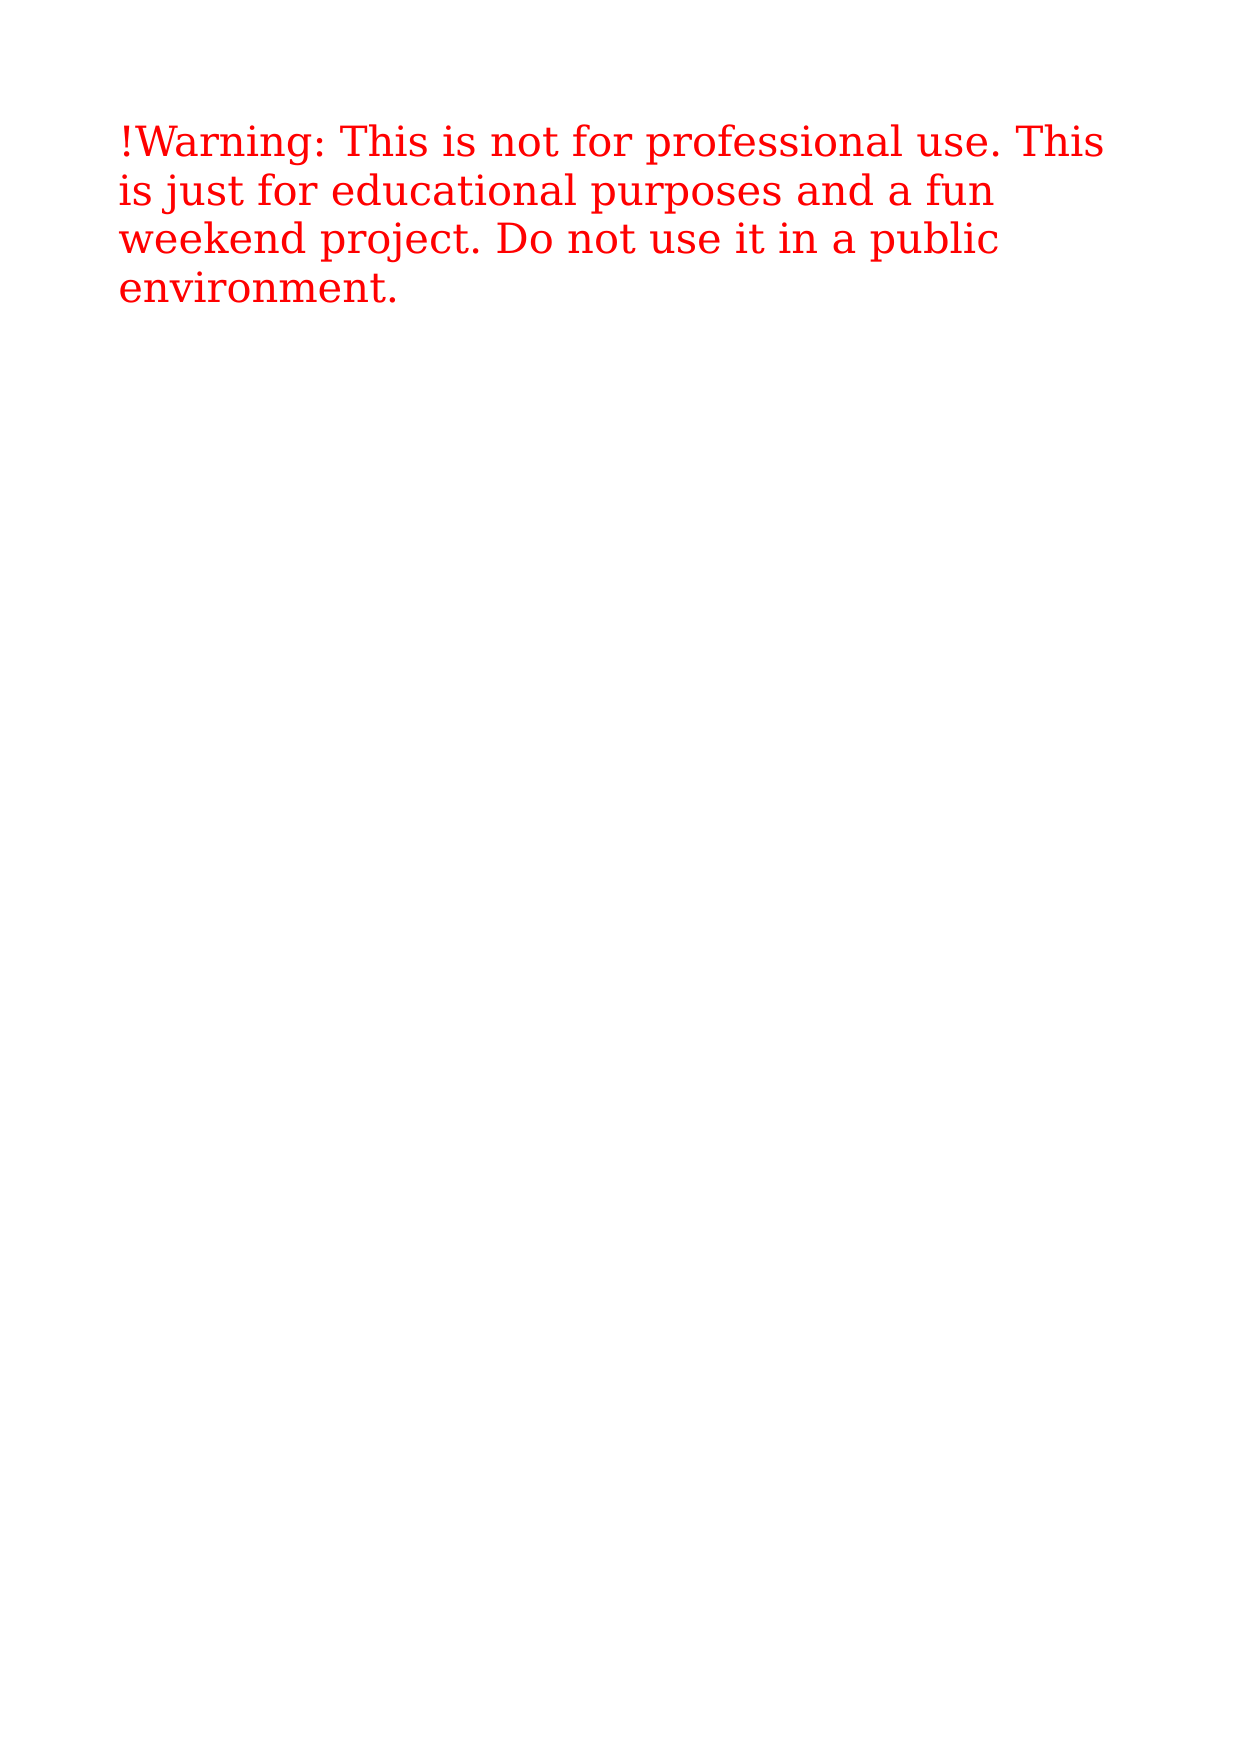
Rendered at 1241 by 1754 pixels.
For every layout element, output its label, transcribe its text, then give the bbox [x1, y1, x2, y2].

text !Warning: This is not for professional use. This is just for educational purposes and a fun weekend project. Do not use it in a public environment. [118, 118, 1122, 312]
list Install dependencies listed in requirements.txt [156, 1108, 1122, 1142]
text What next? [118, 1244, 1122, 1278]
list It runs a http server on the host specified on the app.run() function, and a websocket server on the specified host and port while declaring the server object, both in main.py [156, 497, 1122, 598]
list Encryption (?) [156, 1447, 1122, 1481]
list Maybe I’ll add a system that periodically generates random 8 digit usernames and passwords and appends them to users. [156, 1278, 1122, 1346]
list Flask serves the lohin.html at the http server using the render_template() function, which asks credentials. [156, 598, 1122, 666]
text How to use: [118, 1040, 1122, 1074]
list And a lot more... [156, 1481, 1122, 1515]
list Possible microcontroller porting later (ESP32 most likely) [156, 1413, 1122, 1447]
text I am a high school student interested mostly in embedded tech but I also ocassionaly like to tinker with other stuff like this. I am very [118, 1549, 1122, 1617]
list This is a chatroom built using websockets and flask, and written in python. [156, 429, 1122, 497]
list It then handles the messaging. [156, 972, 1122, 1006]
list Specify host and port in main.py. [156, 1142, 1122, 1176]
text What is this? [118, 395, 1122, 429]
list Run main.py [156, 1176, 1122, 1210]
list I am looking to integrate the whole system with another piece of code later. [156, 1346, 1122, 1413]
list Clone the repo [156, 1074, 1122, 1108]
list Websocket server asks for a nickname, which is stored later in another dictionary clients, with the corresponding websocket clients. [156, 870, 1122, 972]
list If the entered credentials are in the users dictionary (Where username is the key and password is tha value), it serves chatRoom.html. If it is not in the dictionary, it serves the loginFailure.html. [156, 666, 1122, 802]
list ChatRoom.html inputs the ip adress and connects to the websocket server hosted by chat.py. [156, 802, 1122, 870]
